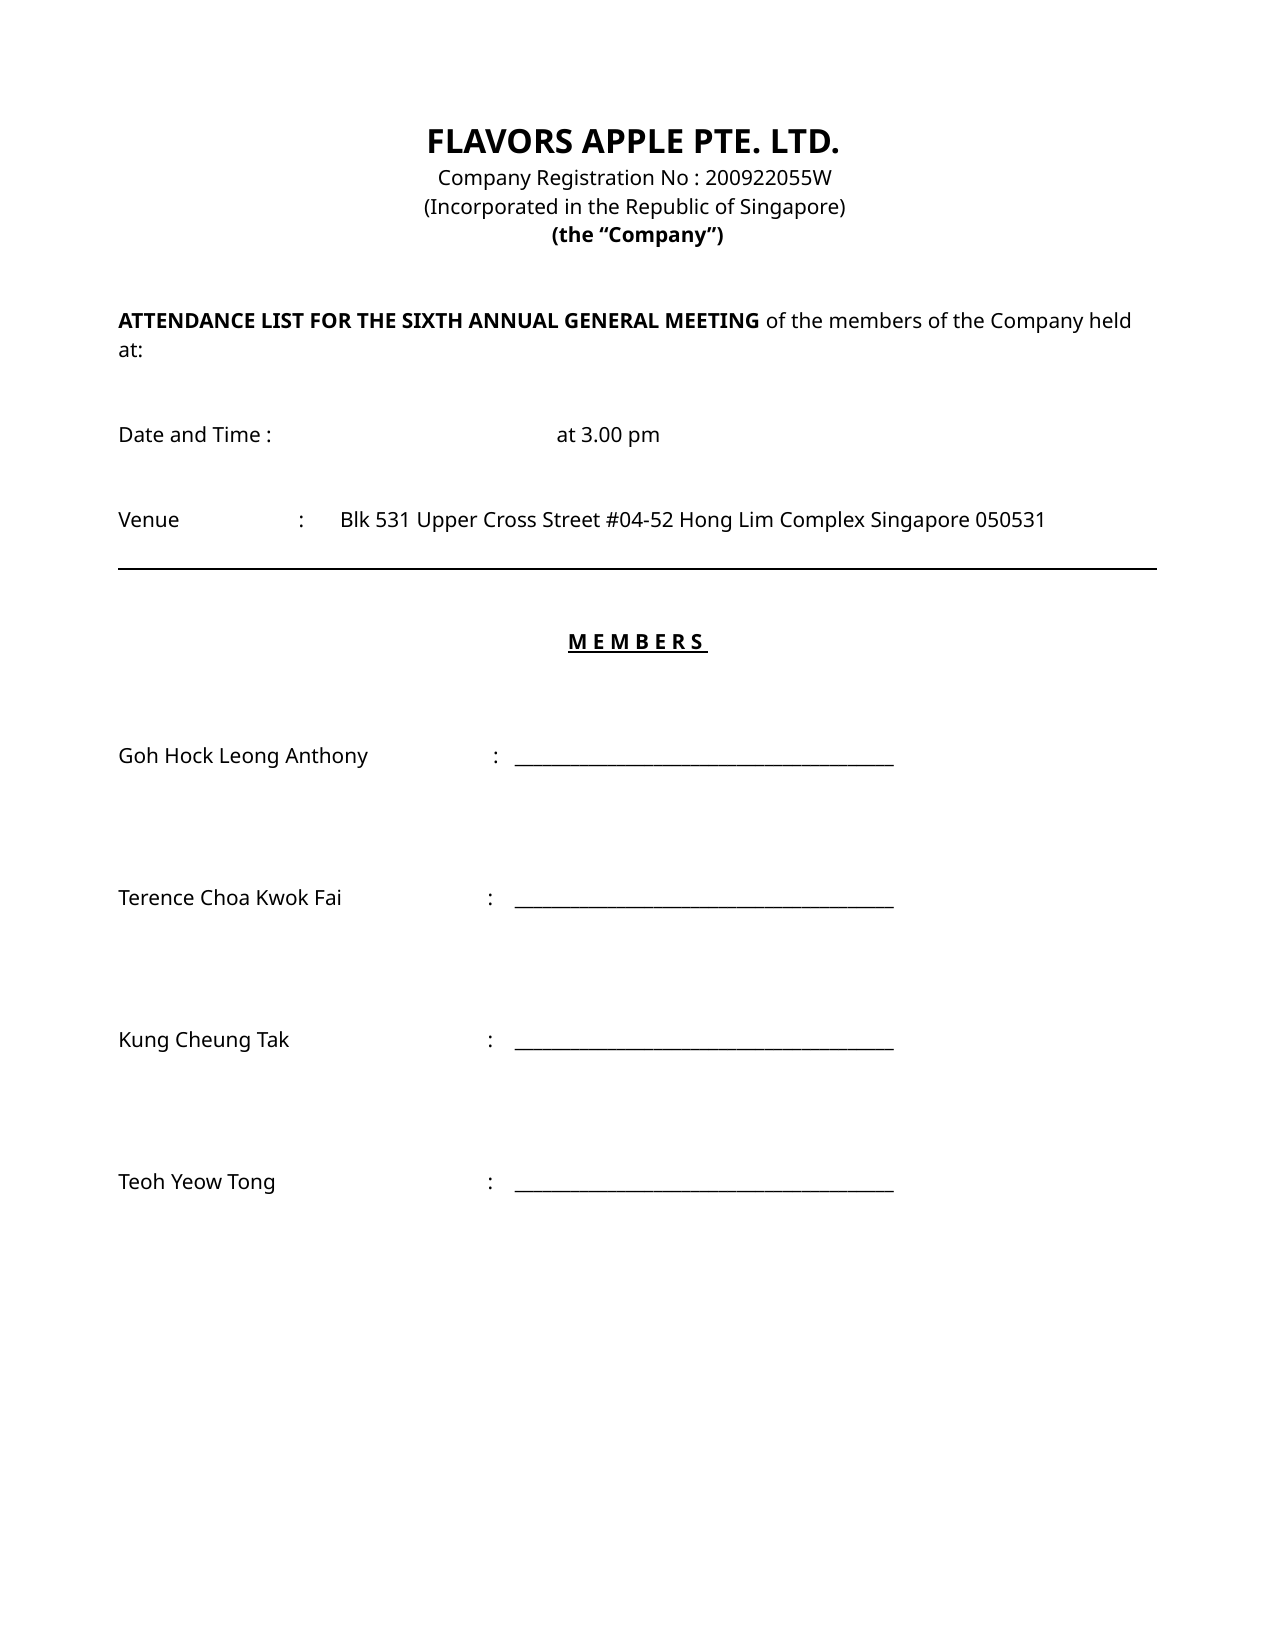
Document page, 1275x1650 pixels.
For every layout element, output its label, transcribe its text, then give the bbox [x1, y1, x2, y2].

text Goh Hock Leong Anthony : _________________________________________ [118, 741, 1157, 769]
text ATTENDANCE LIST FOR THE SIXTH ANNUAL GENERAL MEETING of the members of the Company held at: [118, 306, 1157, 363]
text Venue : Blk 531 Upper Cross Street #04-52 Hong Lim Complex Singapore 050531 [118, 505, 1157, 534]
text Kung Cheung Tak : _________________________________________ [118, 1025, 1157, 1054]
text FLAVORS APPLE PTE. LTD. [118, 118, 1157, 163]
text Terence Choa Kwok Fai : _________________________________________ [118, 883, 1157, 911]
text (the “Company”) [118, 220, 1157, 249]
text (Incorporated in the Republic of Singapore) [118, 192, 1157, 220]
text Date and Time : at 3.00 pm [118, 420, 1157, 448]
text Teoh Yeow Tong : _________________________________________ [118, 1167, 1157, 1196]
text M E M B E R S [118, 627, 1157, 656]
text Company Registration No : 200922055W [118, 163, 1157, 192]
